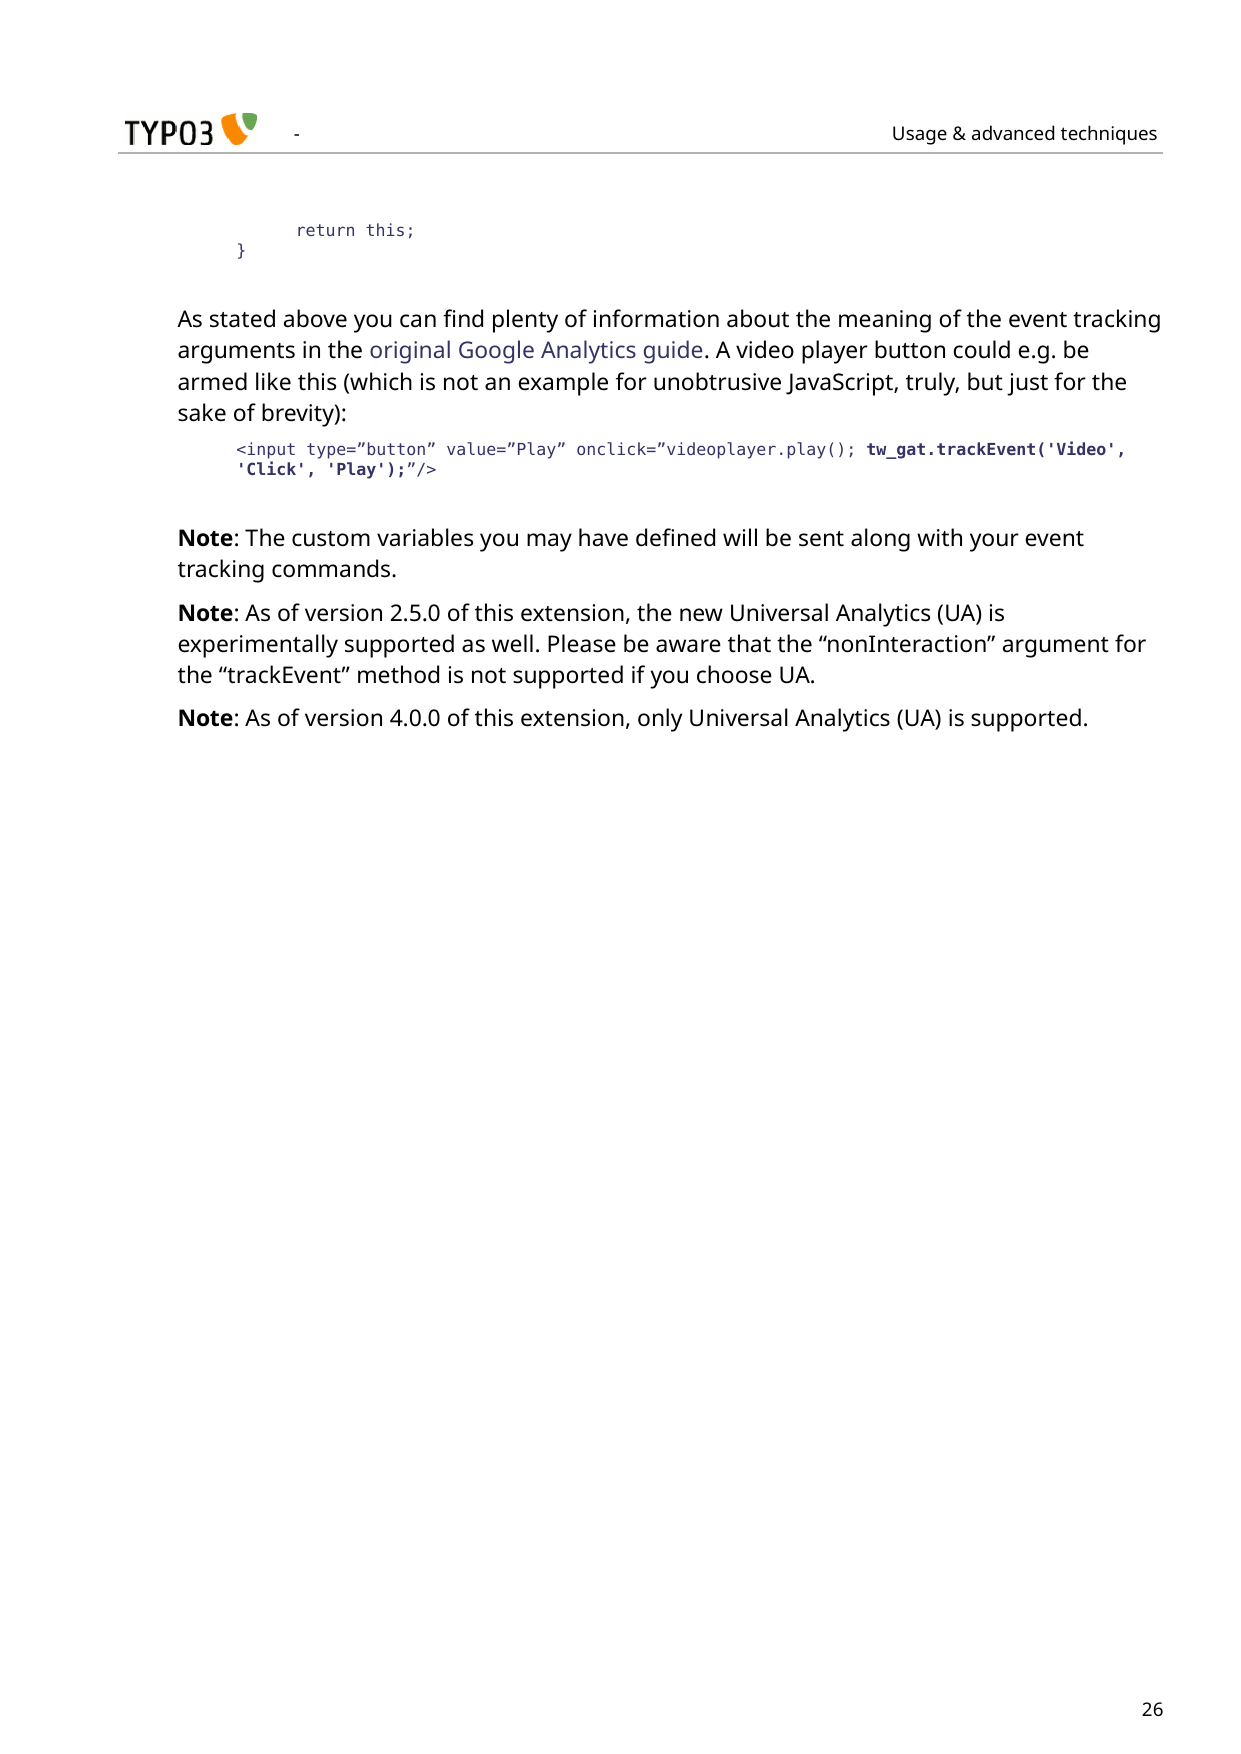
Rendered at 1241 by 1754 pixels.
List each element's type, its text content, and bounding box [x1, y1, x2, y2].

text <input type=”button” value=”Play” onclick=”videoplayer.play(); tw_gat.trackEvent('Video', 'Click', 'Play');”/> [236, 440, 1163, 479]
text Note: As of version 2.5.0 of this extension, the new Universal Analytics (UA) is experimentally supported as well. Please be aware that the “nonInteraction” argument for the “trackEvent” method is not supported if you choose UA. [177, 597, 1163, 690]
text Note: As of version 4.0.0 of this extension, only Universal Analytics (UA) is supported. [177, 702, 1163, 733]
text } [236, 241, 1163, 260]
picture [124, 112, 260, 145]
text As stated above you can find plenty of information about the meaning of the event tracking arguments in the original Google Analytics guide. A video player button could e.g. be armed like this (which is not an example for unobtrusive JavaScript, truly, but just for the sake of brevity): [177, 303, 1163, 428]
text Note: The custom variables you may have defined will be sent along with your event tracking commands. [177, 522, 1163, 584]
text return this; [236, 221, 1163, 241]
